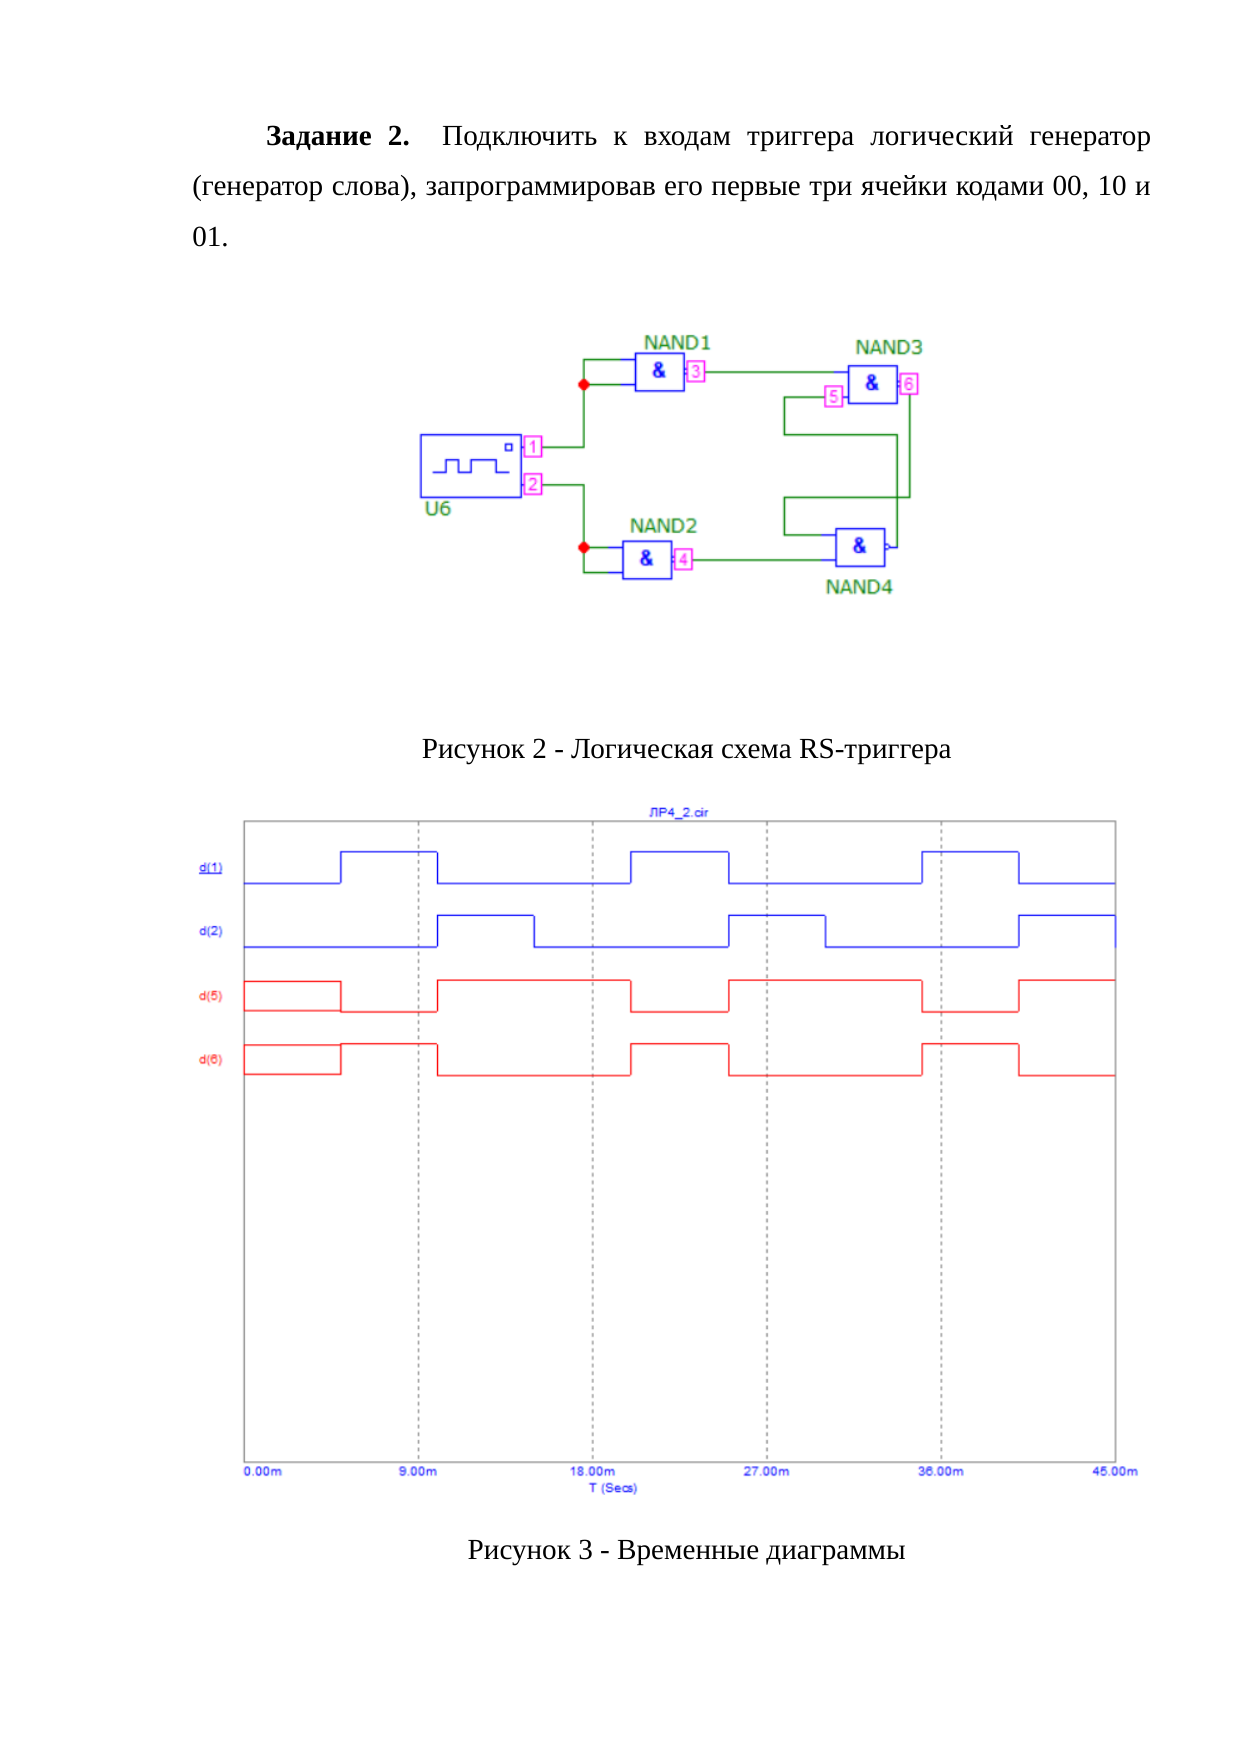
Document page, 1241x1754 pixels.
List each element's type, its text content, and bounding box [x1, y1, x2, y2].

text Рисунок 3 - Временные диаграммы [192, 1532, 1152, 1565]
text Рисунок 2 - Логическая схема RS-триггера [192, 731, 1152, 765]
text Задание 2. Подключить к входам триггера логический генератор (генератор слова), запрограммировав его первые три ячейки кодами 00, 10 и 01. [192, 118, 1152, 252]
picture [197, 802, 1147, 1502]
picture [392, 285, 982, 701]
